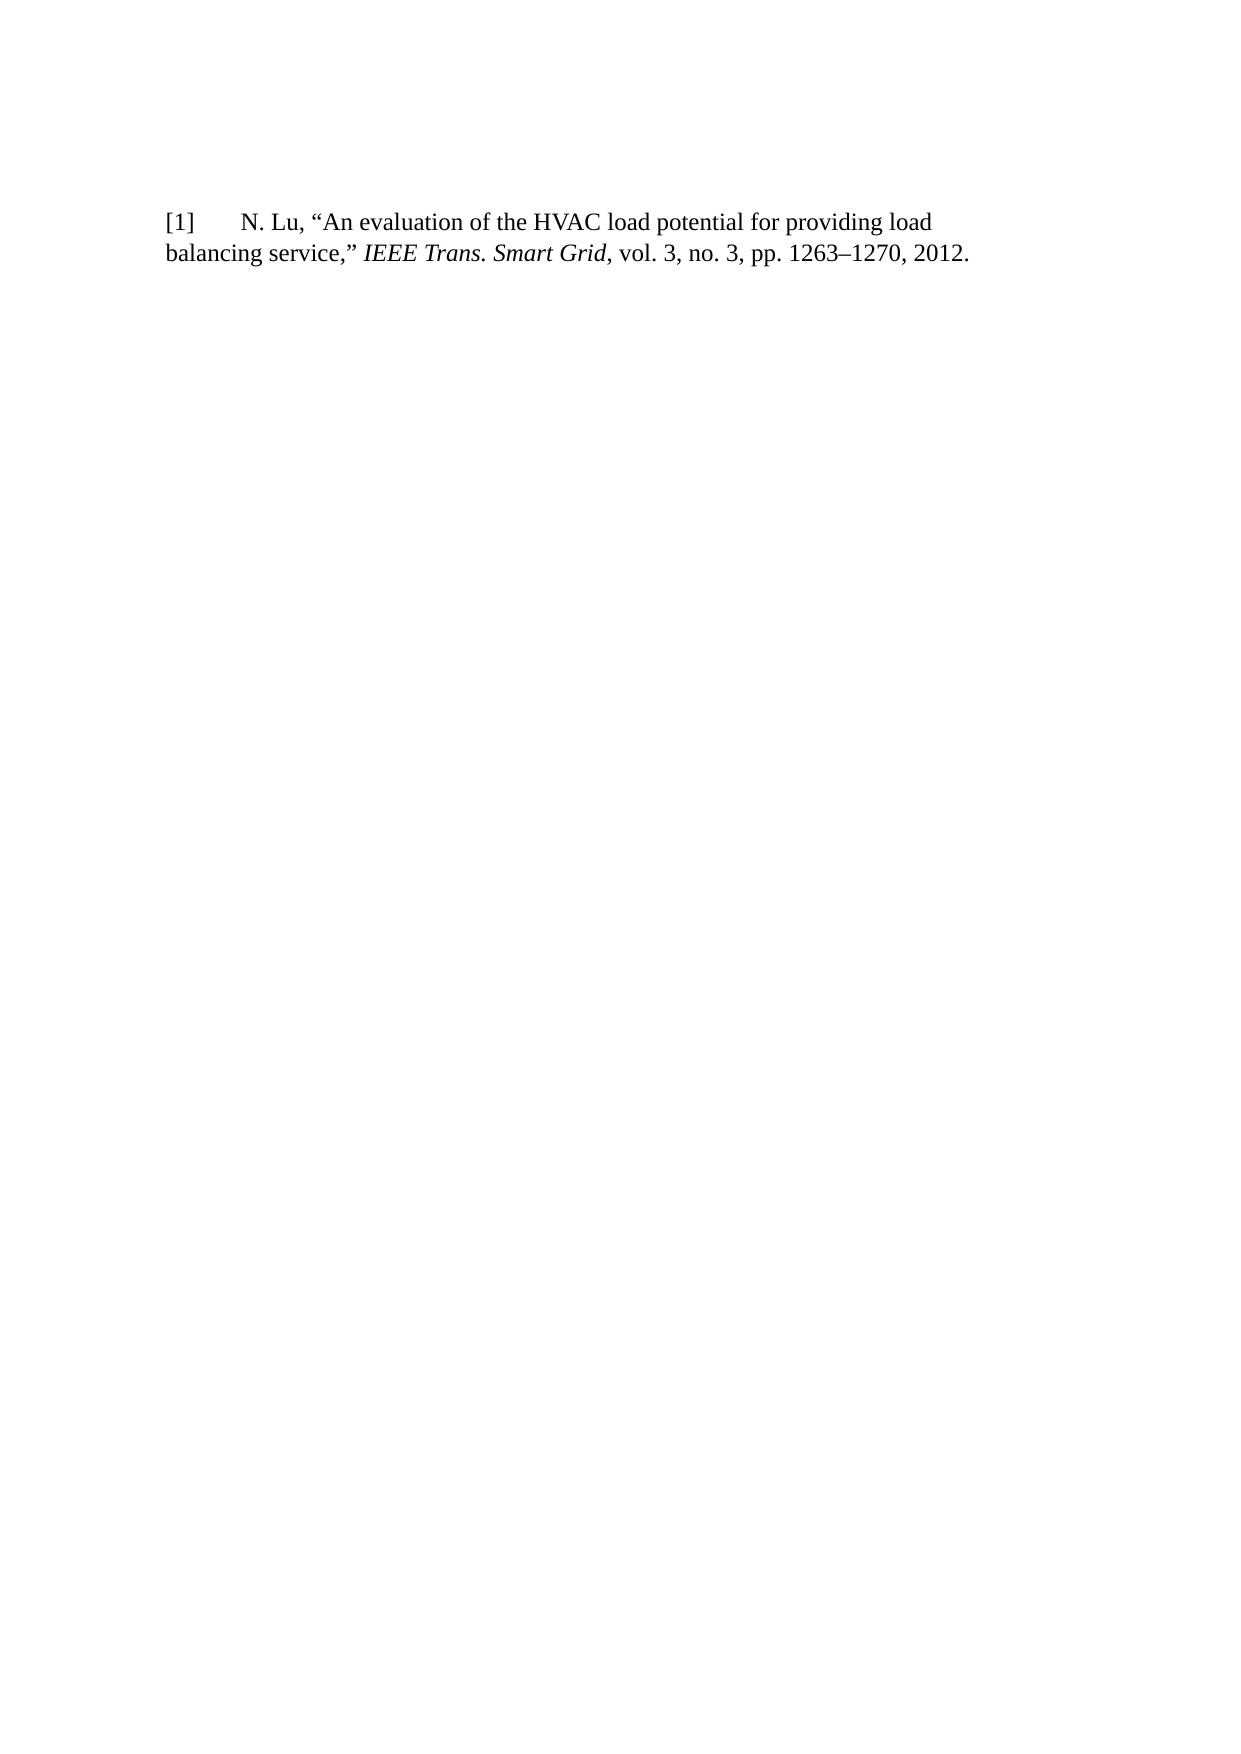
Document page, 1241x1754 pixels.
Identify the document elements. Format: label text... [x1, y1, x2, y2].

text [1] N. Lu, “An evaluation of the HVAC load potential for providing load balancing service,” IEEE Trans. Smart Grid, vol. 3, no. 3, pp. 1263–1270, 2012. [165, 207, 998, 267]
